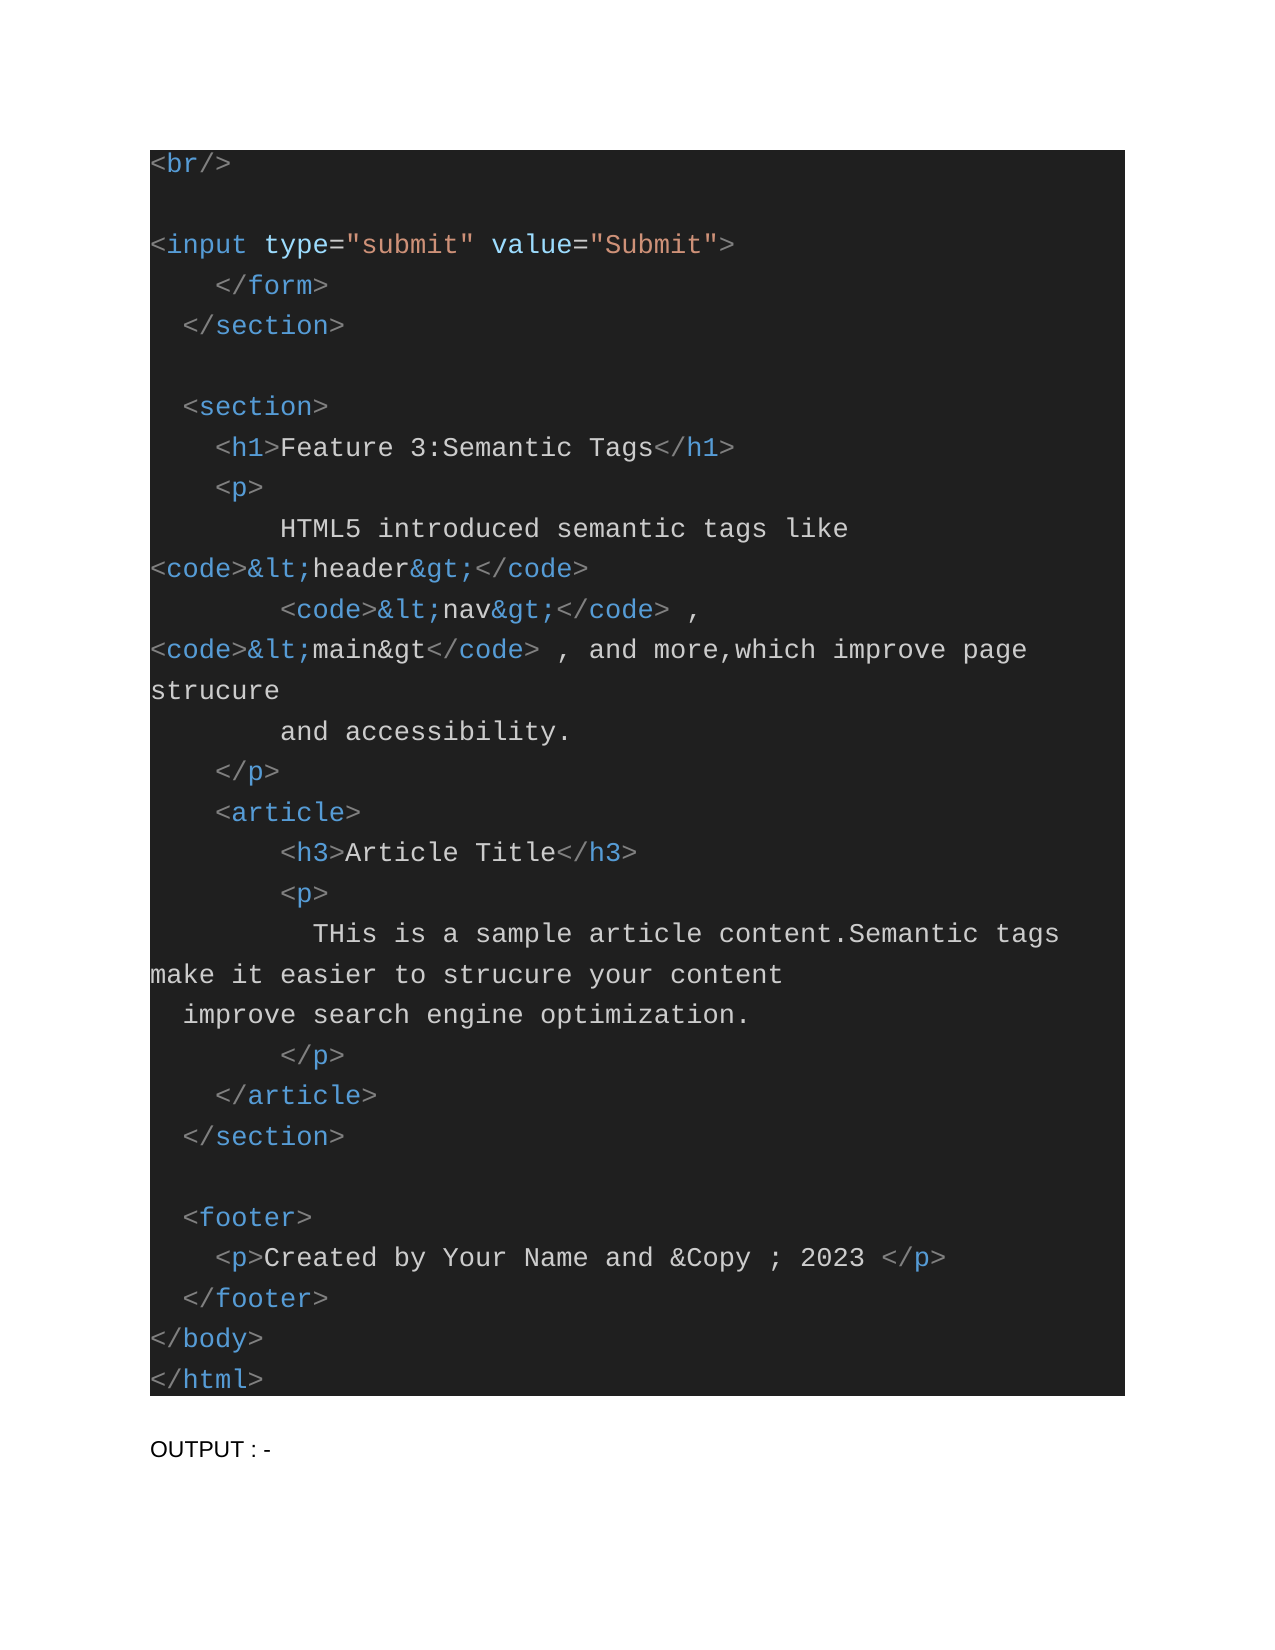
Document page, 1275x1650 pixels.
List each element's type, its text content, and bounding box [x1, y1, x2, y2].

text <h3>Article Title</h3> [150, 839, 1125, 869]
text <input type="submit" value="Submit"> [150, 231, 1125, 262]
text </footer> [150, 1284, 1125, 1315]
text and accessibility. [150, 717, 1125, 748]
text HTML5 introduced semantic tags like <code>&lt;header&gt;</code> [150, 515, 1125, 586]
text <footer> [150, 1203, 1125, 1234]
text <br/> [150, 150, 1125, 181]
text </p> [150, 1041, 1125, 1072]
text <p> [150, 879, 1125, 910]
text </p> [150, 758, 1125, 788]
text </html> [150, 1366, 1125, 1396]
text </form> [150, 272, 1125, 302]
text </section> [150, 1122, 1125, 1153]
text <p> [150, 474, 1125, 505]
text THis is a sample article content.Semantic tags make it easier to strucure your content [150, 920, 1125, 991]
text </body> [150, 1325, 1125, 1356]
text <h1>Feature 3:Semantic Tags</h1> [150, 434, 1125, 464]
text <section> [150, 393, 1125, 424]
text OUTPUT : - [150, 1436, 1125, 1463]
text improve search engine optimization. [150, 1001, 1125, 1032]
text </article> [150, 1082, 1125, 1113]
text <code>&lt;nav&gt;</code> , <code>&lt;main&gt</code> , and more,which improve page strucure [150, 596, 1125, 707]
text <p>Created by Your Name and &Copy ; 2023 </p> [150, 1244, 1125, 1275]
text <article> [150, 798, 1125, 829]
text </section> [150, 312, 1125, 343]
